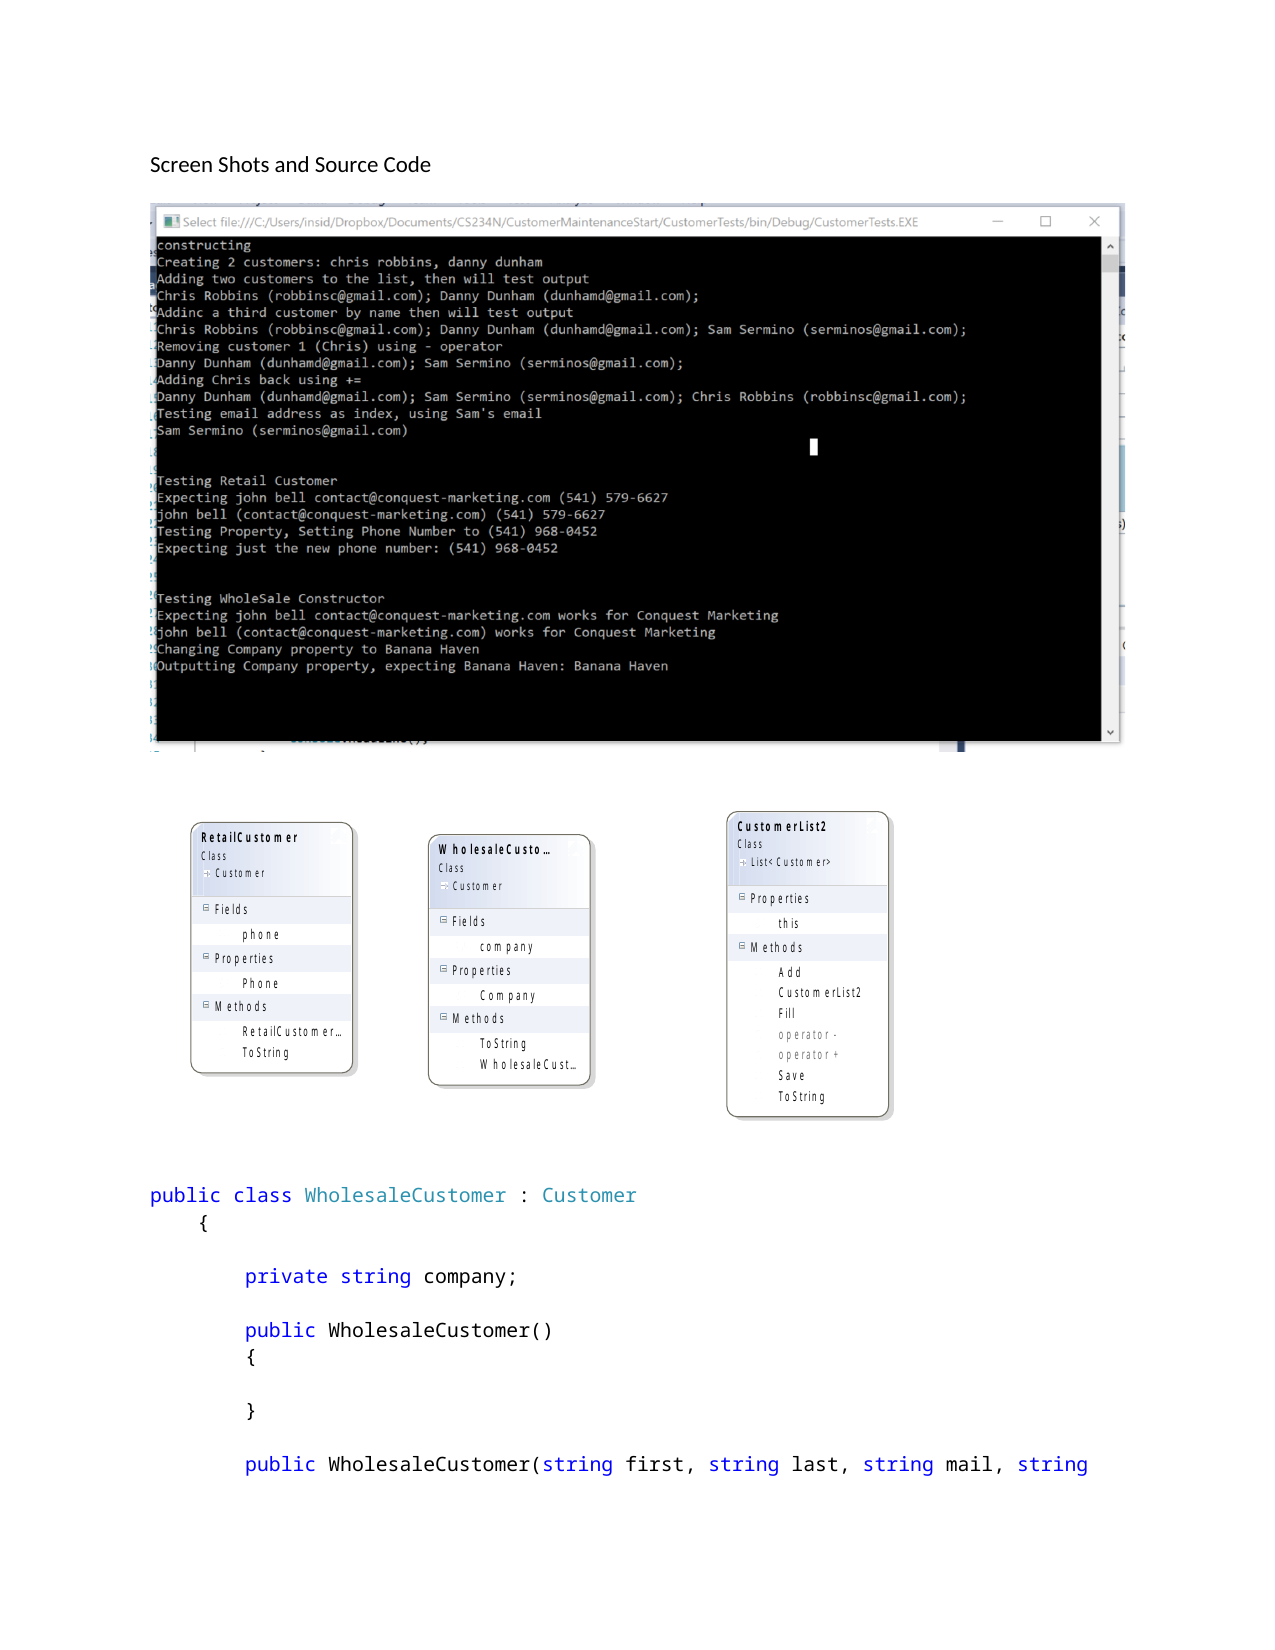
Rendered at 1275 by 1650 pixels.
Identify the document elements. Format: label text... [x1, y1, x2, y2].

text } [150, 1397, 1125, 1424]
text private string company; [150, 1262, 1125, 1289]
text public class WholesaleCustomer : Customer [150, 1181, 1125, 1208]
text public WholesaleCustomer() [150, 1316, 1125, 1343]
picture [150, 203, 1125, 752]
text public WholesaleCustomer(string first, string last, string mail, string [150, 1451, 1125, 1478]
text Screen Shots and Source Code [150, 150, 1125, 178]
text { [150, 1208, 1125, 1235]
text { [150, 1343, 1125, 1370]
